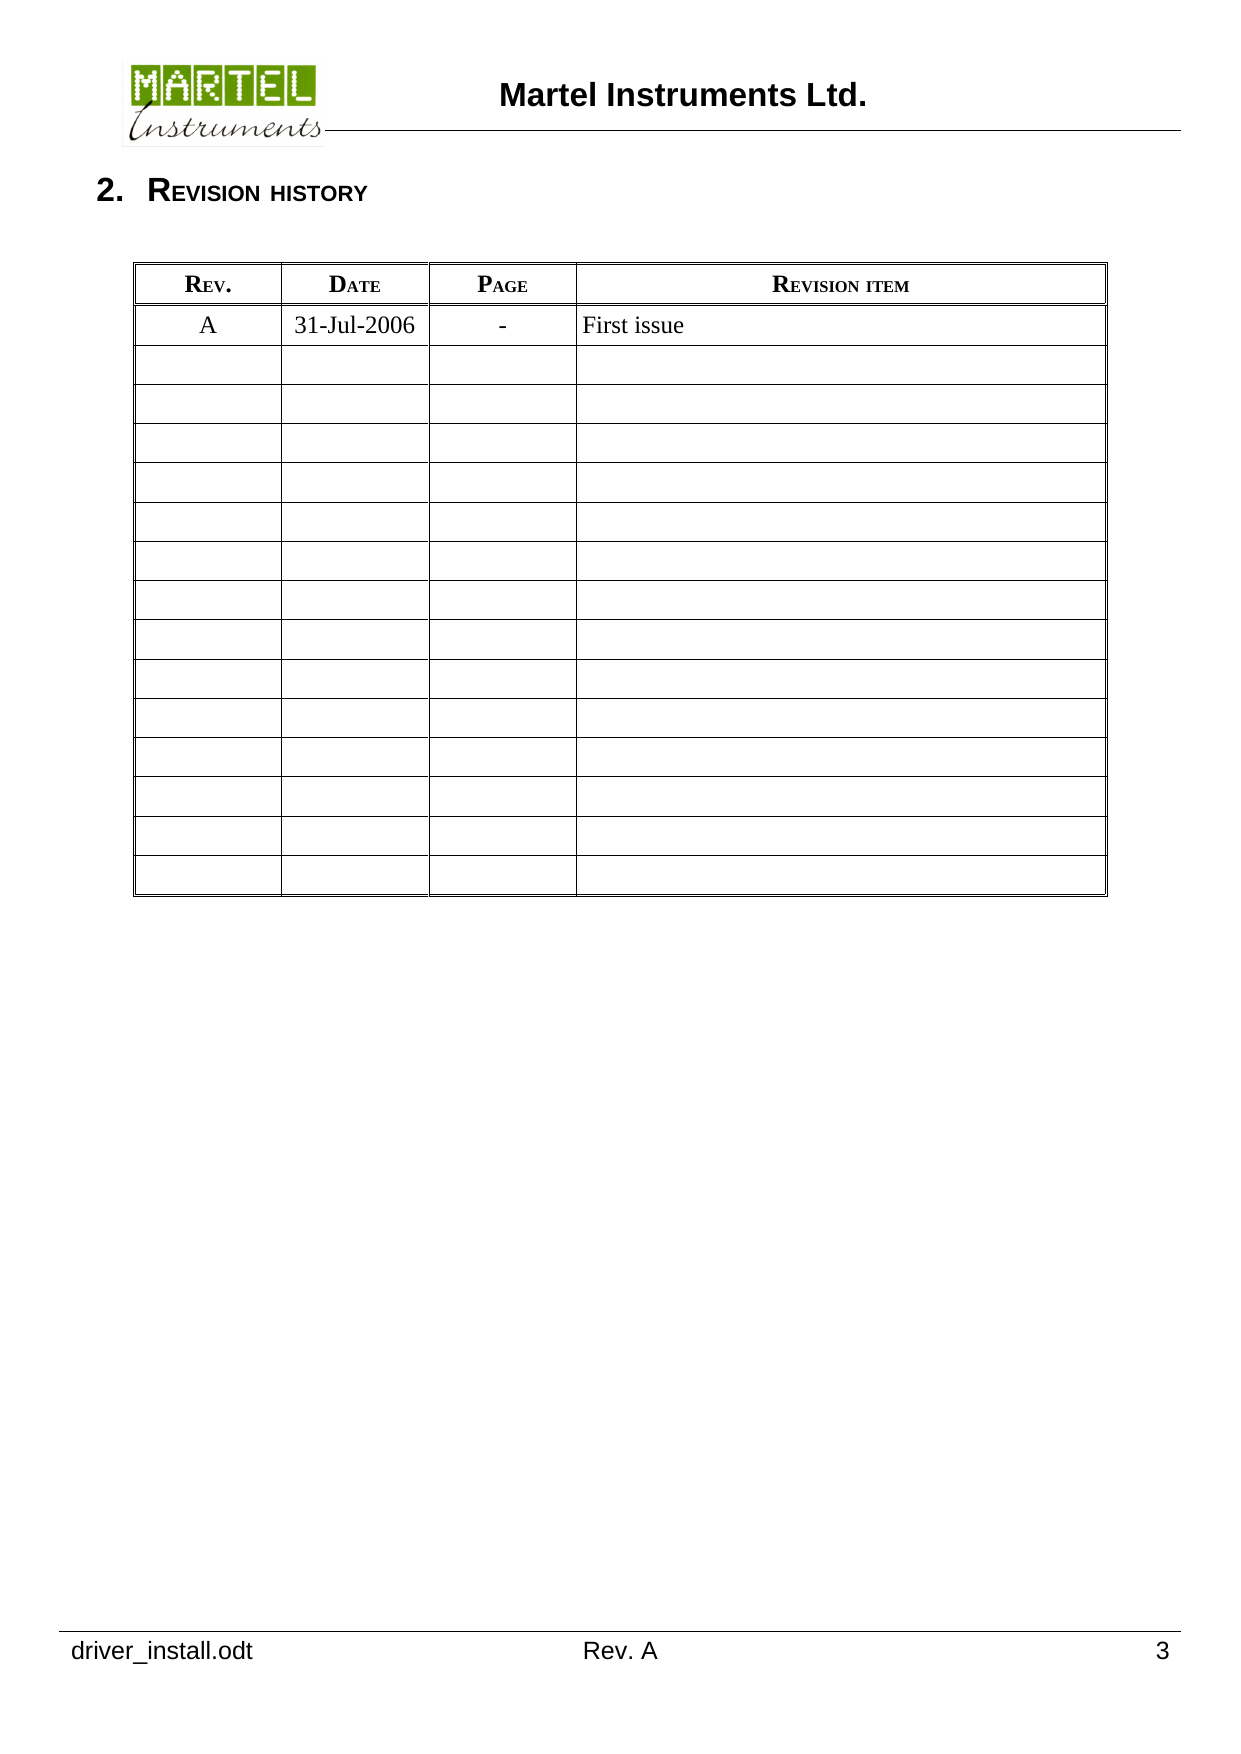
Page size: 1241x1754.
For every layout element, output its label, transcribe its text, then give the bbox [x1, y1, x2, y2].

table_cell [430, 581, 576, 619]
table_cell [577, 777, 1105, 816]
table_cell [430, 660, 576, 698]
table_cell [430, 346, 576, 384]
table_cell [577, 581, 1105, 619]
table_header Page [430, 265, 576, 303]
table_cell [282, 581, 428, 619]
table_cell [136, 385, 281, 423]
table_header Date [282, 265, 428, 303]
table_cell [136, 817, 281, 855]
table_cell [136, 660, 281, 698]
table_cell [136, 346, 281, 384]
table_cell [282, 777, 428, 816]
table_cell [282, 385, 428, 423]
table_cell [577, 817, 1105, 855]
table_cell [282, 817, 428, 855]
table_cell [136, 581, 281, 619]
table_cell [430, 542, 576, 580]
table_cell [282, 463, 428, 502]
table_cell [430, 817, 576, 855]
table_cell [282, 856, 428, 894]
table_cell [577, 503, 1105, 541]
table_cell [136, 620, 281, 659]
table_cell [282, 542, 428, 580]
table_cell [430, 503, 576, 541]
subtitle Revision history [96, 171, 1181, 209]
table_header Revision item [577, 265, 1105, 303]
table_cell [577, 738, 1105, 776]
table_cell [577, 346, 1105, 384]
table_cell [136, 777, 281, 816]
table_cell [577, 424, 1105, 462]
picture [122, 59, 325, 147]
table_cell [577, 660, 1105, 698]
table_cell First issue [577, 306, 1105, 345]
table_cell 31-Jul-2006 [282, 306, 428, 345]
table_cell [430, 738, 576, 776]
table_cell [430, 463, 576, 502]
table_cell [282, 620, 428, 659]
table_cell A [136, 306, 281, 345]
table_cell [282, 660, 428, 698]
table_cell [577, 620, 1105, 659]
table_cell [282, 346, 428, 384]
table_cell [282, 424, 428, 462]
table_cell [136, 503, 281, 541]
table_cell [136, 463, 281, 502]
table_cell [430, 385, 576, 423]
table_cell [430, 424, 576, 462]
table_cell [430, 777, 576, 816]
table_header Rev. [136, 265, 281, 303]
table_cell [430, 620, 576, 659]
table_cell - [430, 306, 576, 345]
table_cell [282, 699, 428, 737]
table_cell [577, 463, 1105, 502]
table_cell [136, 542, 281, 580]
table_cell [430, 699, 576, 737]
table_cell [577, 542, 1105, 580]
table_cell [577, 699, 1105, 737]
table_cell [577, 385, 1105, 423]
table_cell [430, 856, 576, 894]
table_cell [577, 856, 1105, 894]
table_cell [136, 424, 281, 462]
table_cell [136, 738, 281, 776]
table_cell [136, 699, 281, 737]
table_cell [282, 738, 428, 776]
table_cell [136, 856, 281, 894]
table_cell [282, 503, 428, 541]
